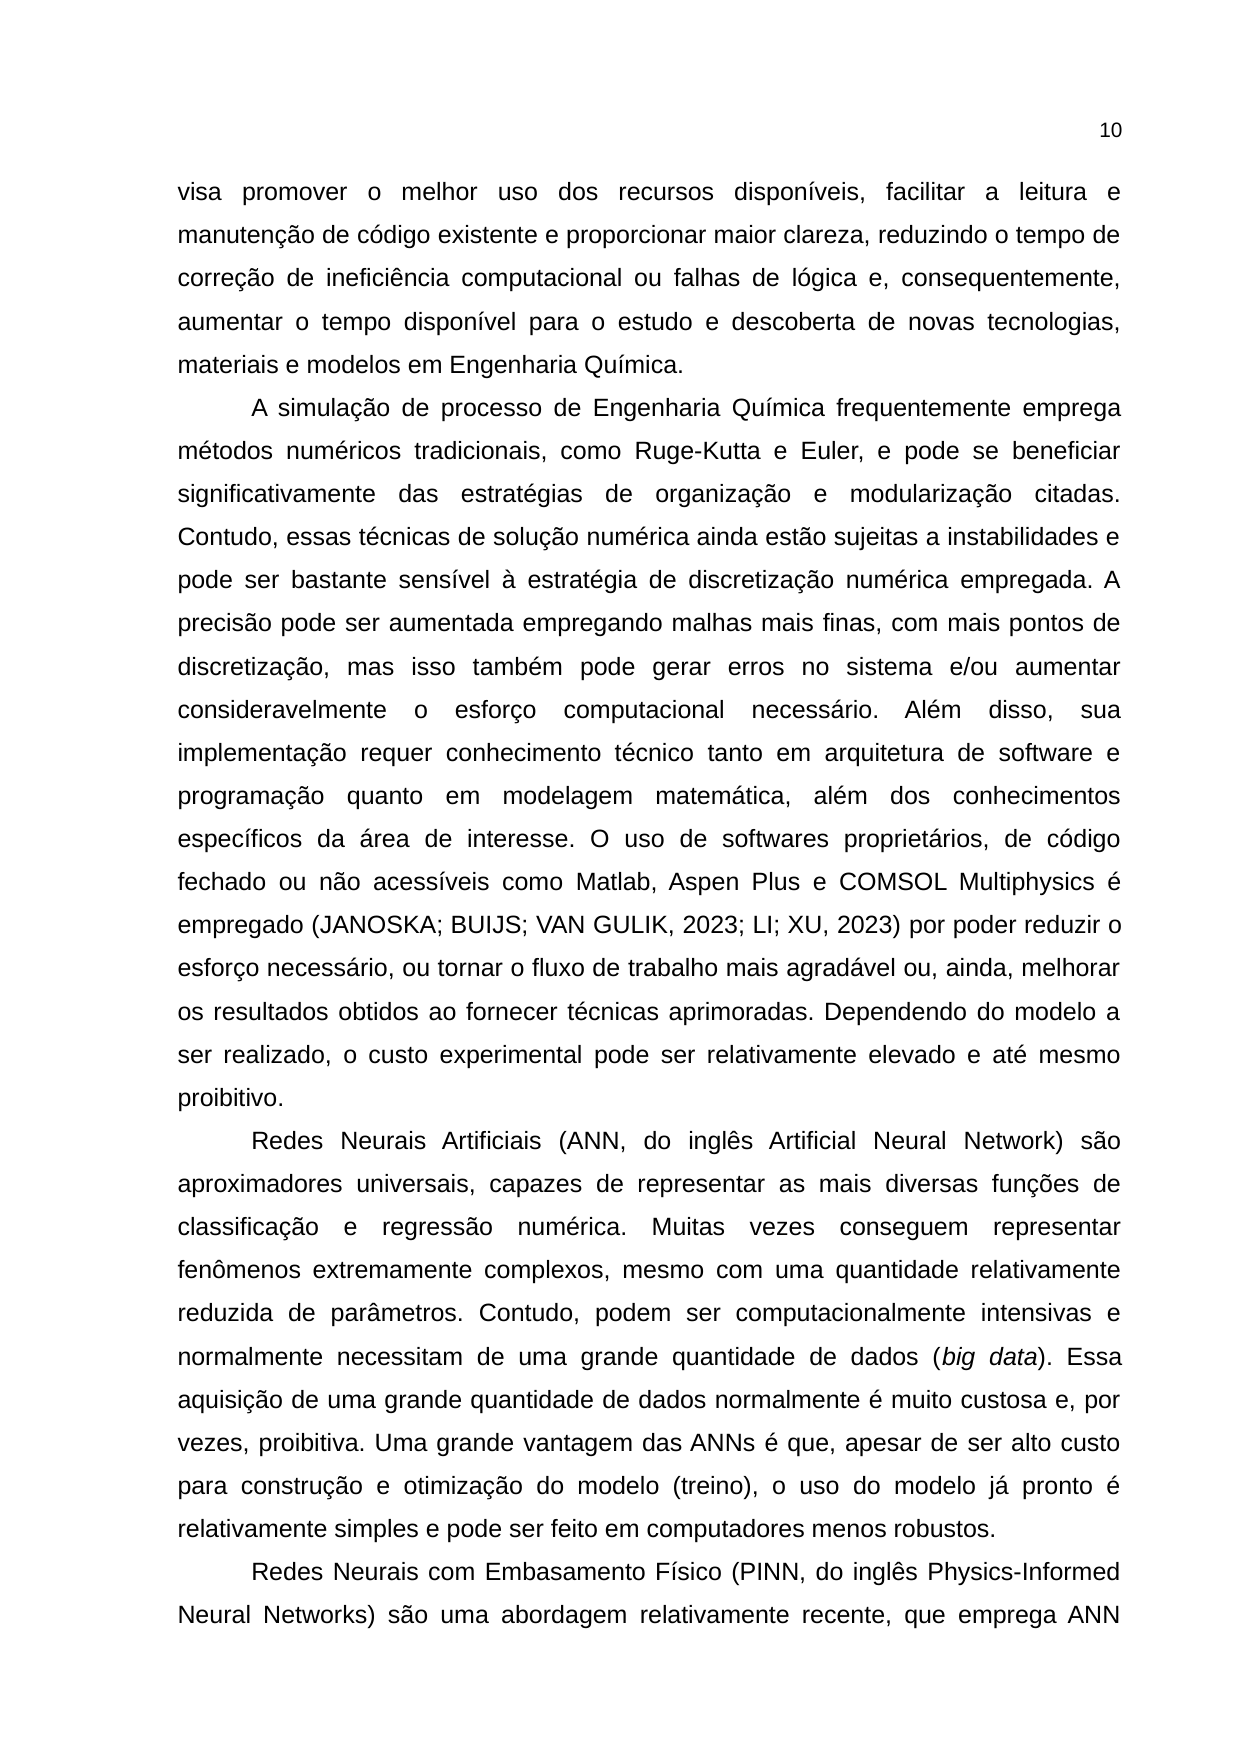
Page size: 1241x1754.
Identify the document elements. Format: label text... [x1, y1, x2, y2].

text A simulação de processo de Engenharia Química frequentemente emprega métodos numéricos tradicionais, como Ruge-Kutta e Euler, e pode se beneficiar significativamente das estratégias de organização e modularização citadas. Contudo, essas técnicas de solução numérica ainda estão sujeitas a instabilidades e pode ser bastante sensível à estratégia de discretização numérica empregada. A precisão pode ser aumentada empregando malhas mais finas, com mais pontos de discretização, mas isso também pode gerar erros no sistema e/ou aumentar consideravelmente o esforço computacional necessário. Além disso, sua implementação requer conhecimento técnico tanto em arquitetura de software e programação quanto em modelagem matemática, além dos conhecimentos específicos da área de interesse. O uso de softwares proprietários, de código fechado ou não acessíveis como Matlab, Aspen Plus e COMSOL Multiphysics é empregado (JANOSKA; BUIJS; VAN GULIK, 2023; LI; XU, 2023) por poder reduzir o esforço necessário, ou tornar o fluxo de trabalho mais agradável ou, ainda, melhorar os resultados obtidos ao fornecer técnicas aprimoradas. Dependendo do modelo a ser realizado, o custo experimental pode ser relativamente elevado e até mesmo proibitivo. [177, 393, 1122, 1111]
text Redes Neurais com Embasamento Físico (PINN, do inglês Physics-Informed Neural Networks) são uma abordagem relativamente recente, que emprega ANN [177, 1557, 1122, 1629]
text Redes Neurais Artificiais (ANN, do inglês Artificial Neural Network) são aproximadores universais, capazes de representar as mais diversas funções de classificação e regressão numérica. Muitas vezes conseguem representar fenômenos extremamente complexos, mesmo com uma quantidade relativamente reduzida de parâmetros. Contudo, podem ser computacionalmente intensivas e normalmente necessitam de uma grande quantidade de dados (big data). Essa aquisição de uma grande quantidade de dados normalmente é muito custosa e, por vezes, proibitiva. Uma grande vantagem das ANNs é que, apesar de ser alto custo para construção e otimização do modelo (treino), o uso do modelo já pronto é relativamente simples e pode ser feito em computadores menos robustos. [177, 1126, 1122, 1543]
text visa promover o melhor uso dos recursos disponíveis, facilitar a leitura e manutenção de código existente e proporcionar maior clareza, reduzindo o tempo de correção de ineficiência computacional ou falhas de lógica e, consequentemente, aumentar o tempo disponível para o estudo e descoberta de novas tecnologias, materiais e modelos em Engenharia Química. [177, 177, 1122, 378]
